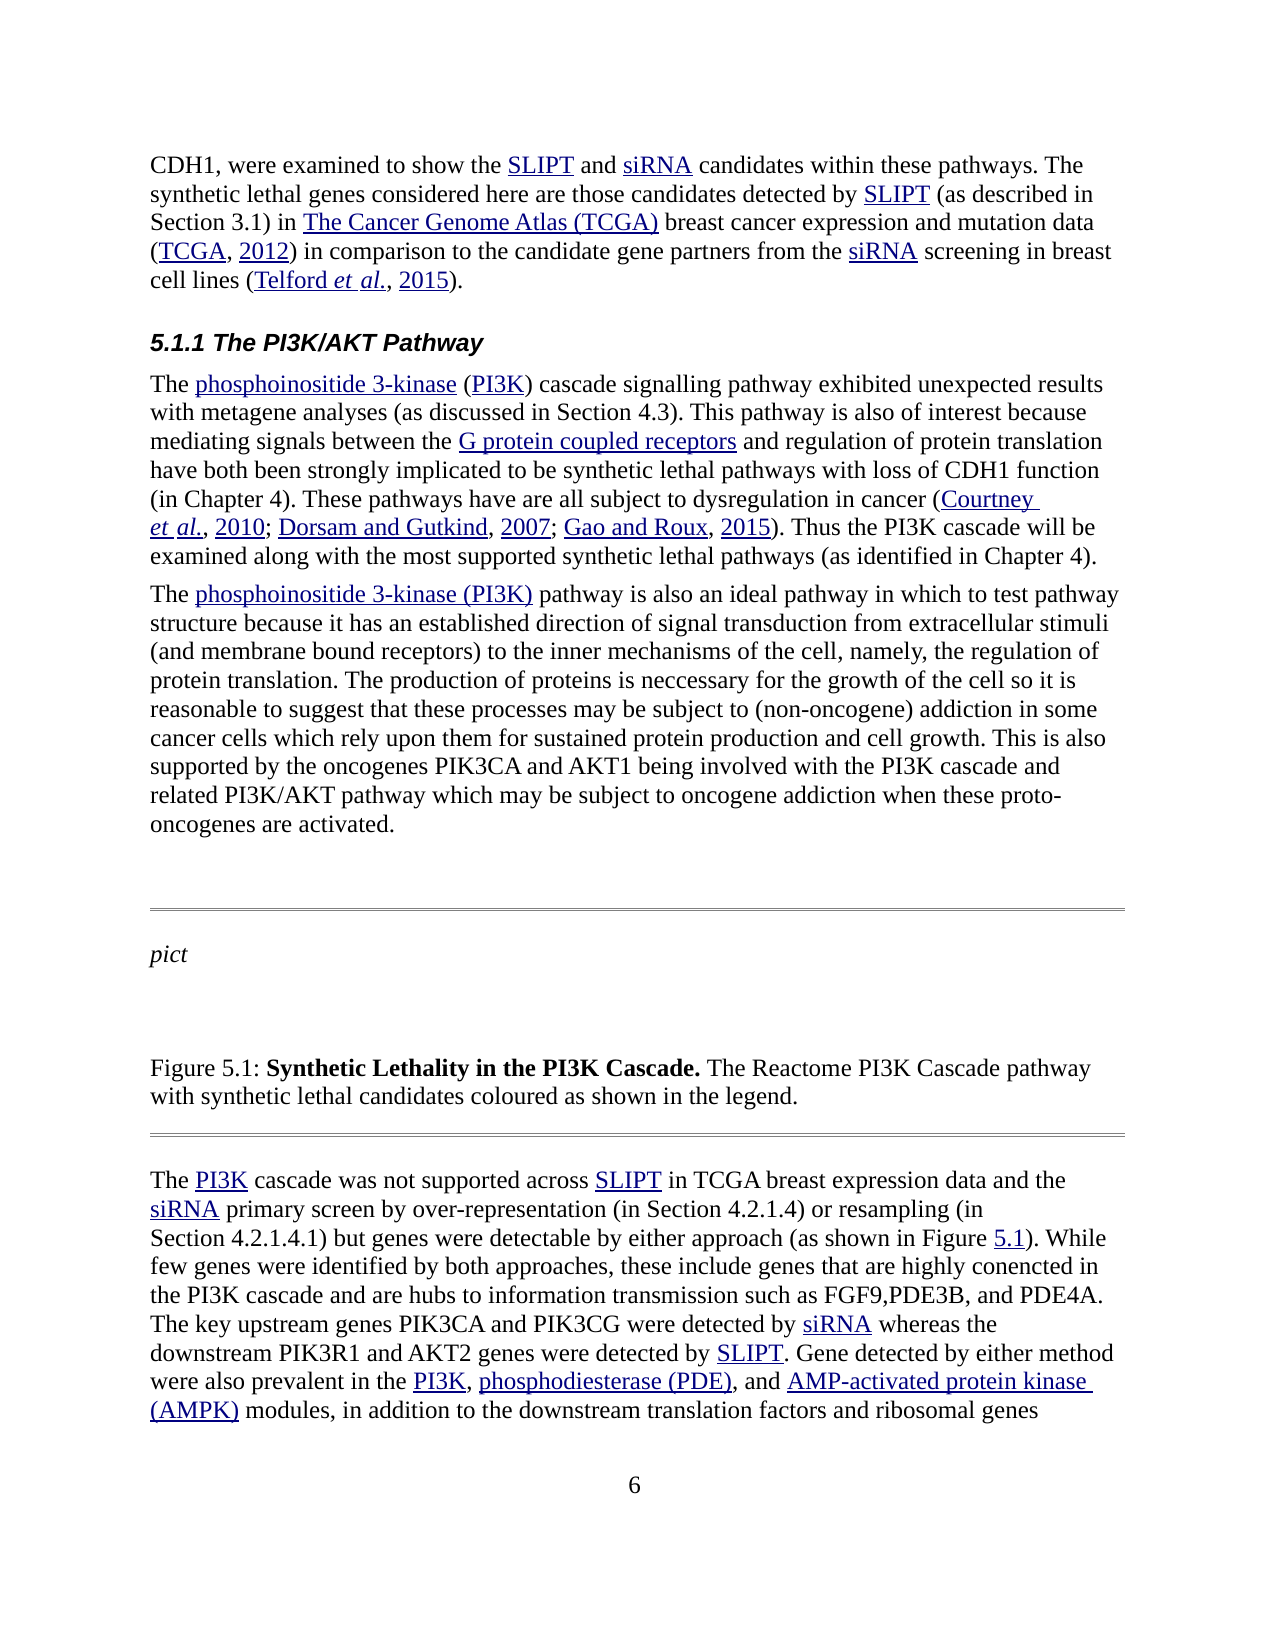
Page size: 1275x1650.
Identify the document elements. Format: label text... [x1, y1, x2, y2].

text The phosphoinositide 3-kinase (PI3K) cascade signalling pathway exhibited unexpected results with metagene analyses (as discussed in Section 4.3). This pathway is also of interest because mediating signals between the G protein coupled receptors and regulation of protein translation have both been strongly implicated to be synthetic lethal pathways with loss of CDH1 function (in Chapter 4). These pathways have are all subject to dysregulation in cancer (Courtney et al., 2010; Dorsam and Gutkind, 2007; Gao and Roux, 2015). Thus the PI3K cascade will be examined along with the most supported synthetic lethal pathways (as identified in Chapter 4). [150, 369, 1125, 570]
text CDH1, were examined to show the SLIPT and siRNA candidates within these pathways. The synthetic lethal genes considered here are those candidates detected by SLIPT (as described in Section 3.1) in The Cancer Genome Atlas (TCGA) breast cancer expression and mutation data (TCGA, 2012) in comparison to the candidate gene partners from the siRNA screening in breast cell lines (Telford et al., 2015). [150, 150, 1125, 294]
text The phosphoinositide 3-kinase (PI3K) pathway is also an ideal pathway in which to test pathway structure because it has an established direction of signal transduction from extracellular stimuli (and membrane bound receptors) to the inner mechanisms of the cell, namely, the regulation of protein translation. The production of proteins is neccessary for the growth of the cell so it is reasonable to suggest that these processes may be subject to (non-oncogene) addiction in some cancer cells which rely upon them for sustained protein production and cell growth. This is also supported by the oncogenes PIK3CA and AKT1 being involved with the PI3K cascade and related PI3K/AKT pathway which may be subject to oncogene addiction when these proto-oncogenes are activated. [150, 579, 1125, 838]
subtitle 5.1.1 The PI3K/AKT Pathway [150, 328, 1125, 356]
text The PI3K cascade was not supported across SLIPT in TCGA breast expression data and the siRNA primary screen by over-representation (in Section 4.2.1.4) or resampling (in Section 4.2.1.4.1) but genes were detectable by either approach (as shown in Figure 5.1). While few genes were identified by both approaches, these include genes that are highly conencted in the PI3K cascade and are hubs to information transmission such as FGF9,PDE3B, and PDE4A. The key upstream genes PIK3CA and PIK3CG were detected by siRNA whereas the downstream PIK3R1 and AKT2 genes were detected by SLIPT. Gene detected by either method were also prevalent in the PI3K, phosphodiesterase (PDE), and AMP-activated protein kinase (AMPK) modules, in addition to the downstream translation factors and ribosomal genes [150, 1165, 1125, 1424]
text pict [150, 939, 1125, 968]
text Figure 5.1: Synthetic Lethality in the PI3K Cascade. The Reactome PI3K Cascade pathway with synthetic lethal candidates coloured as shown in the legend. [150, 1053, 1125, 1110]
